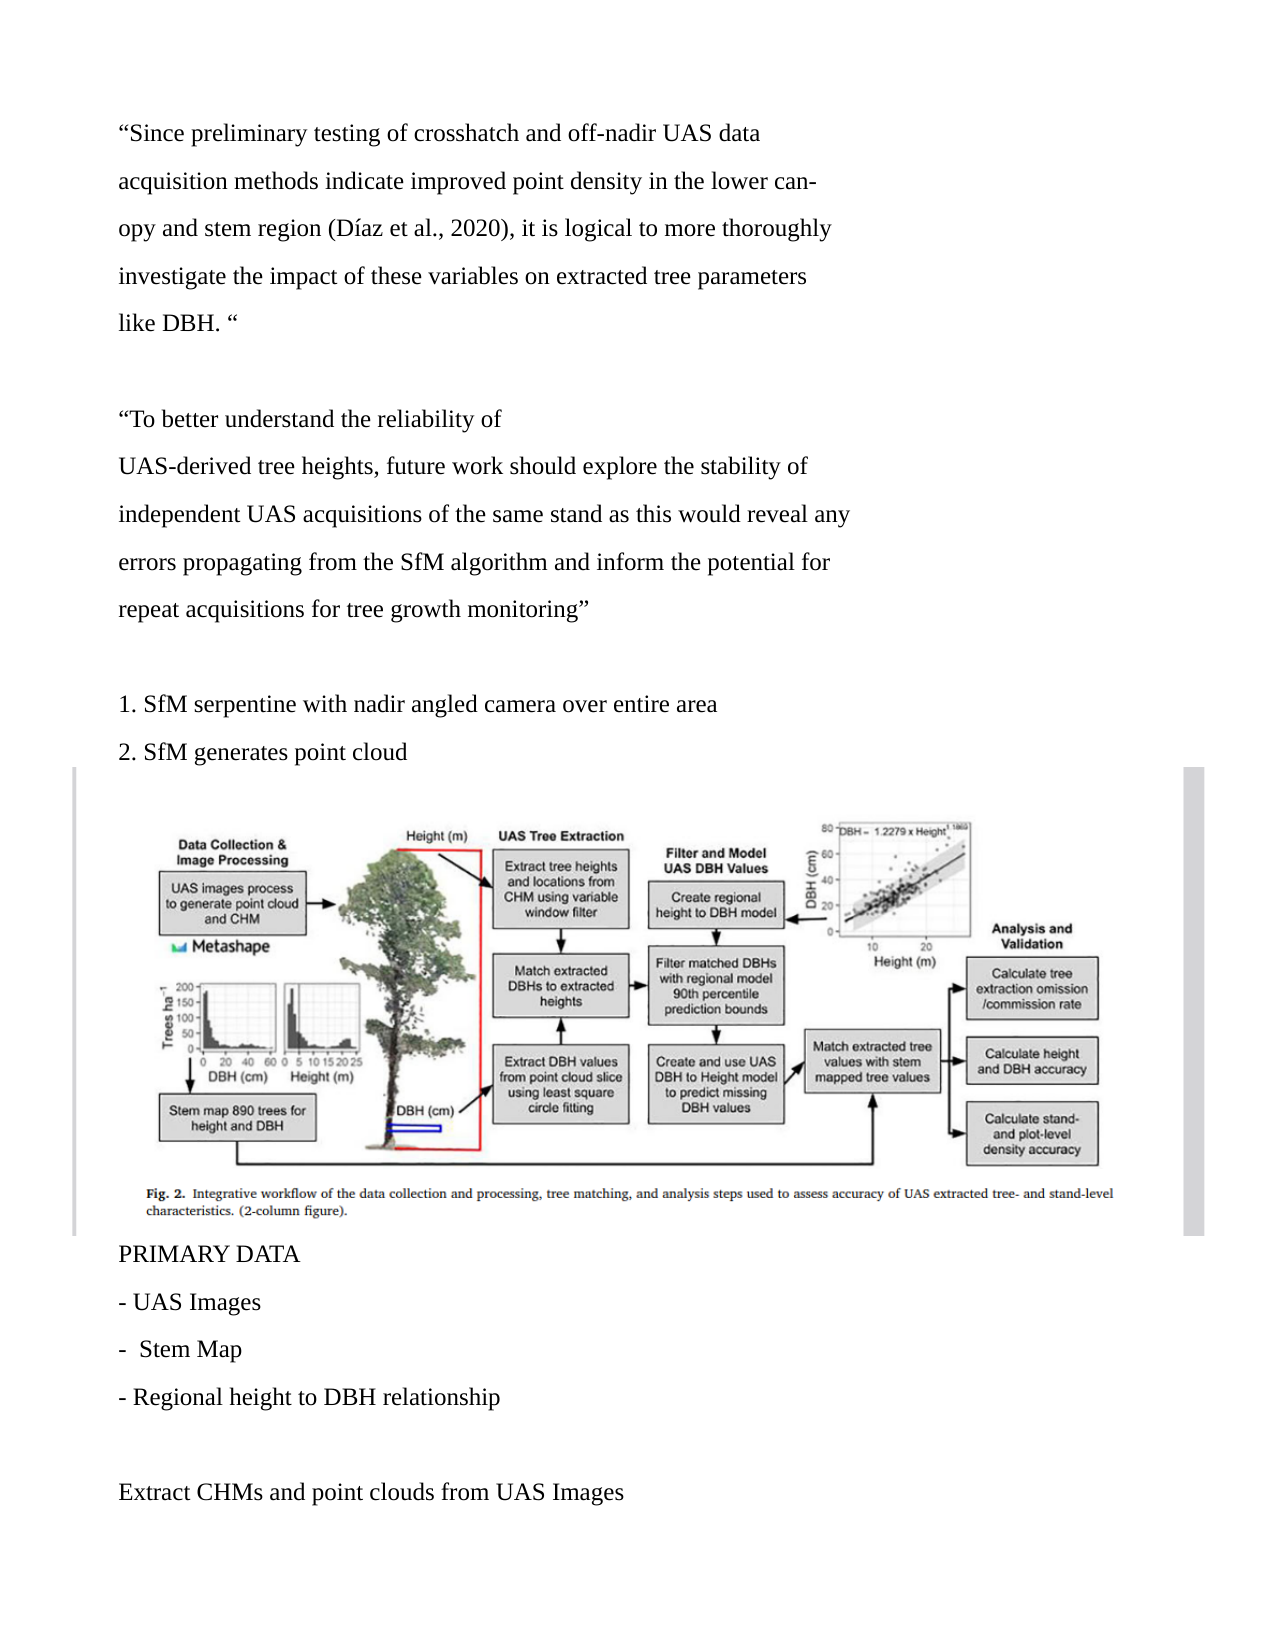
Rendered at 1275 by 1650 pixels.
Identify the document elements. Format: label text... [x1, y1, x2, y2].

text opy and stem region (Díaz et al., 2020), it is logical to more thoroughly [118, 213, 1157, 242]
text - Regional height to DBH relationship [118, 1382, 1157, 1411]
text “Since preliminary testing of crosshatch and off-nadir UAS data [118, 118, 1157, 147]
text like DBH. “ [118, 308, 1157, 337]
text independent UAS acquisitions of the same stand as this would reveal any [118, 499, 1157, 528]
text repeat acquisitions for tree growth monitoring” [118, 594, 1157, 623]
text PRIMARY DATA [118, 784, 1157, 1268]
text Extract CHMs and point clouds from UAS Images [118, 1477, 1157, 1506]
text investigate the impact of these variables on extracted tree parameters [118, 261, 1157, 290]
picture [278, 767, 1205, 1236]
text - Stem Map [118, 1334, 1157, 1363]
text - UAS Images [118, 1287, 1157, 1316]
text acquisition methods indicate improved point density in the lower can- [118, 166, 1157, 194]
text 2. SfM generates point cloud [118, 737, 1157, 766]
text UAS-derived tree heights, future work should explore the stability of [118, 451, 1157, 480]
text “To better understand the reliability of [118, 404, 1157, 432]
text 1. SfM serpentine with nadir angled camera over entire area [118, 689, 1157, 718]
text errors propagating from the SfM algorithm and inform the potential for [118, 547, 1157, 575]
